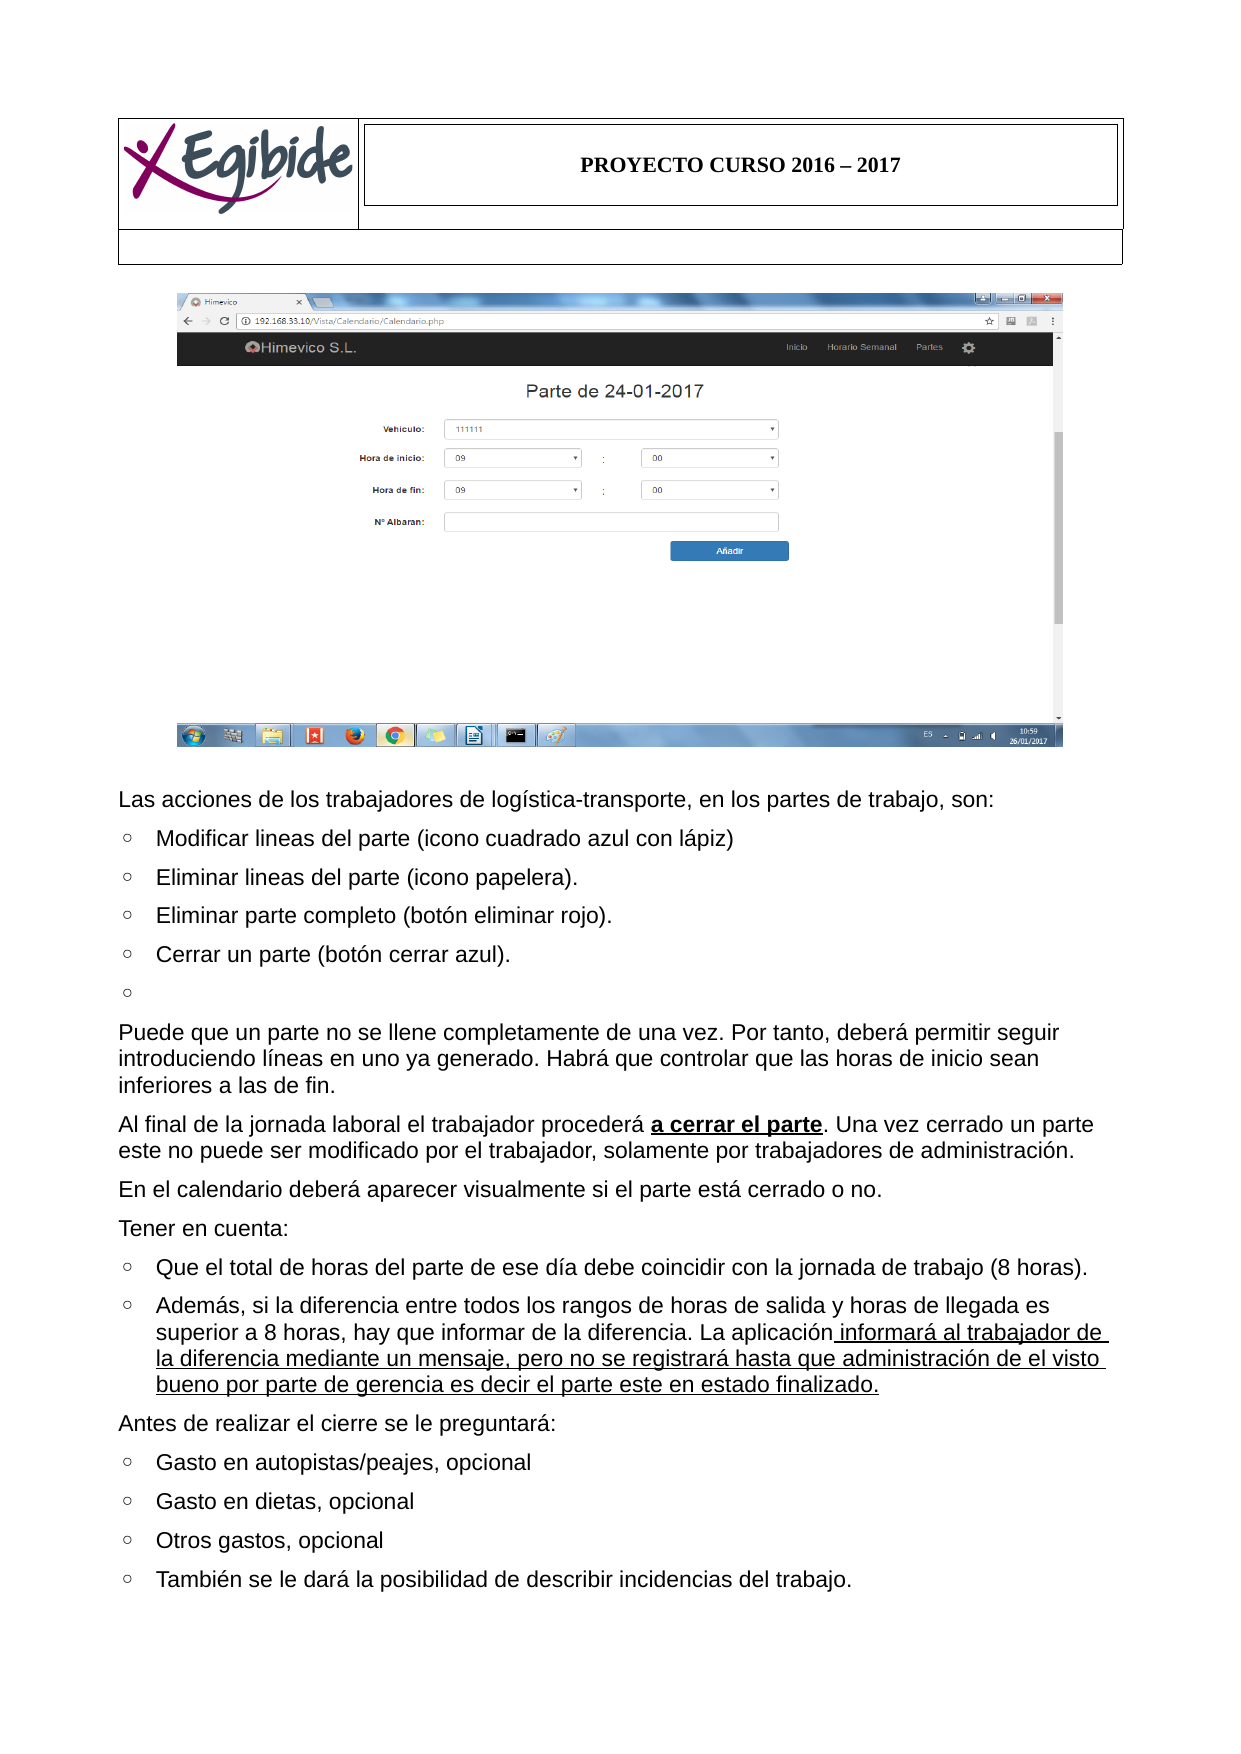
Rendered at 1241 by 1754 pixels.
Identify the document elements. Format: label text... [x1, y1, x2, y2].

list Antes de realizar el cierre se le preguntará: [81, 1410, 1122, 1437]
list En el calendario deberá aparecer visualmente si el parte está cerrado o no. [81, 1176, 1122, 1202]
picture [123, 123, 353, 214]
list Que el total de horas del parte de ese día debe coincidir con la jornada de trabajo (8 horas). [118, 1253, 1122, 1280]
list Puede que un parte no se llene completamente de una vez. Por tanto, deberá permitir seguir introduciendo líneas en uno ya generado. Habrá que controlar que las horas de inicio sean inferiores a las de fin. [81, 1019, 1122, 1098]
list También se le dará la posibilidad de describir incidencias del trabajo. [118, 1566, 1122, 1592]
list Modificar lineas del parte (icono cuadrado azul con lápiz) [118, 825, 1122, 851]
list Eliminar parte completo (botón eliminar rojo). [118, 902, 1122, 929]
list Además, si la diferencia entre todos los rangos de horas de salida y horas de llegada es superior a 8 horas, hay que informar de la diferencia. La aplicación informará al trabajador de la diferencia mediante un mensaje, pero no se registrará hasta que administración de el visto bueno por parte de gerencia es decir el parte este en estado finalizado. [118, 1292, 1122, 1398]
list Cerrar un parte (botón cerrar azul). [118, 941, 1122, 968]
list Gasto en autopistas/peajes, opcional [118, 1449, 1122, 1475]
list Al final de la jornada laboral el trabajador procederá a cerrar el parte. Una vez cerrado un parte este no puede ser modificado por el trabajador, solamente por trabajadores de administración. [81, 1111, 1122, 1163]
list Eliminar lineas del parte (icono papelera). [118, 863, 1122, 890]
list Las acciones de los trabajadores de logística-transporte, en los partes de trabajo, son: [81, 786, 1122, 812]
list Gasto en dietas, opcional [118, 1488, 1122, 1514]
list Otros gastos, opcional [118, 1527, 1122, 1553]
list Tener en cuenta: [81, 1214, 1122, 1241]
picture [177, 293, 1063, 747]
